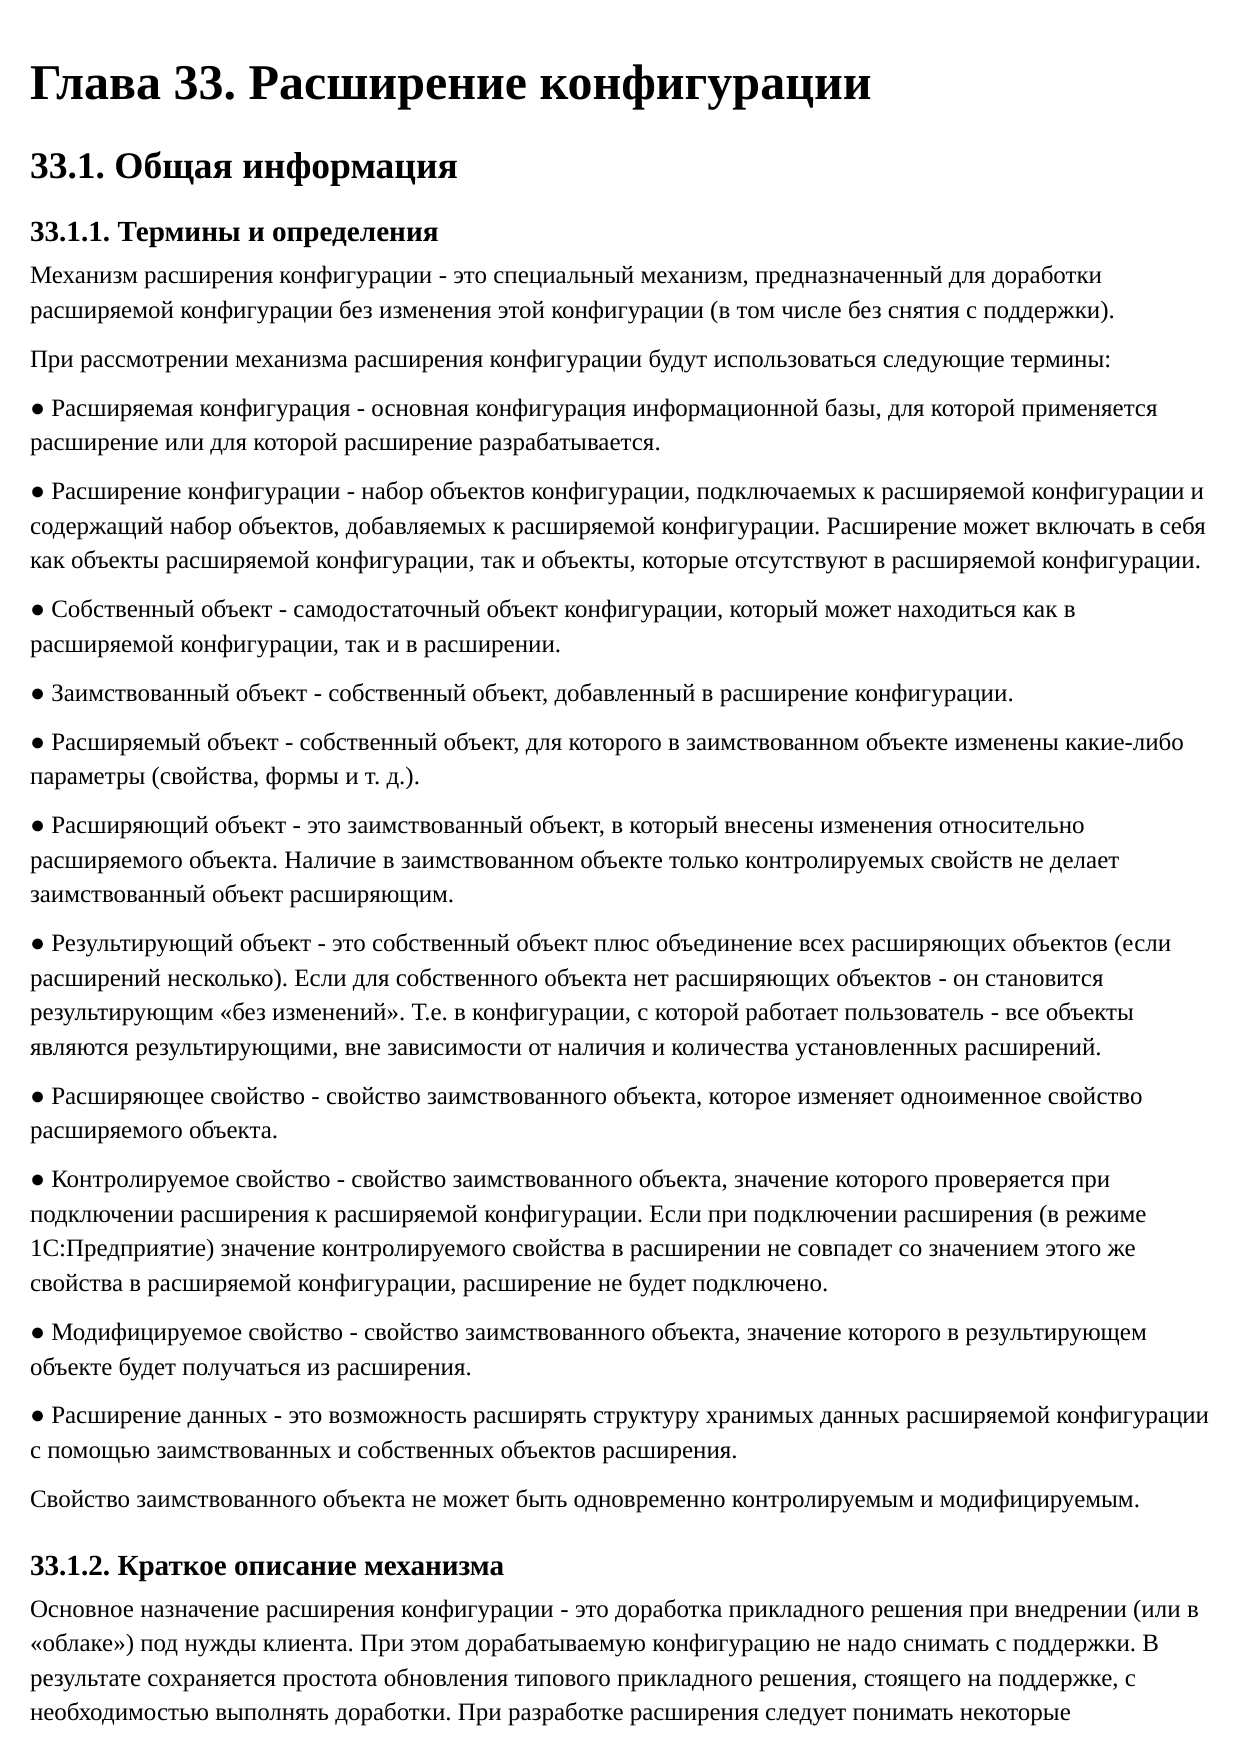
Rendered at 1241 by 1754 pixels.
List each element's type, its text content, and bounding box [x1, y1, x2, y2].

text ● Результирующий объект ‑ это собственный объект плюс объединение всех расширяющих объектов (если расширений несколько). Если для собственного объекта нет расширяющих объектов ‑ он становится результирующим «без изменений». Т.е. в конфигурации, с которой работает пользователь ‑ все объекты являются результирующими, вне зависимости от наличия и количества установленных расширений. [30, 928, 1211, 1061]
text ● Расширяющий объект ‑ это заимствованный объект, в который внесены изменения относительно расширяемого объекта. Наличие в заимствованном объекте только контролируемых свойств не делает заимствованный объект расширяющим. [30, 811, 1211, 908]
text ● Модифицируемое свойство ‑ свойство заимствованного объекта, значение которого в результирующем объекте будет получаться из расширения. [30, 1317, 1211, 1380]
text ● Собственный объект ‑ самодостаточный объект конфигурации, который может находиться как в расширяемой конфигурации, так и в расширении. [30, 594, 1211, 658]
text При рассмотрении механизма расширения конфигурации будут использоваться следующие термины: [30, 344, 1211, 372]
text Свойство заимствованного объекта не может быть одновременно контролируемым и модифицируемым. [30, 1484, 1211, 1513]
text Основное назначение расширения конфигурации ‑ это доработка прикладного решения при внедрении (или в «облаке») под нужды клиента. При этом дорабатываемую конфигурацию не надо снимать с поддержки. В результате сохраняется простота обновления типового прикладного решения, стоящего на поддержке, с необходимостью выполнять доработки. При разработке расширения следует понимать некоторые [30, 1594, 1211, 1726]
text ● Расширение конфигурации ‑ набор объектов конфигурации, подключаемых к расширяемой конфигурации и содержащий набор объектов, добавляемых к расширяемой конфигурации. Расширение может включать в себя как объекты расширяемой конфигурации, так и объекты, которые отсутствуют в расширяемой конфигурации. [30, 476, 1211, 574]
text Механизм расширения конфигурации ‑ это специальный механизм, предназначенный для доработки расширяемой конфигурации без изменения этой конфигурации (в том числе без снятия с поддержки). [30, 260, 1211, 323]
text ● Расширяющее свойство ‑ свойство заимствованного объекта, которое изменяет одноименное свойство расширяемого объекта. [30, 1081, 1211, 1144]
subtitle Глава 33. Расширение конфигурации [30, 53, 1211, 111]
text ● Расширяемая конфигурация ‑ основная конфигурация информационной базы, для которой применяется расширение или для которой расширение разрабатывается. [30, 393, 1211, 456]
text ● Контролируемое свойство ‑ свойство заимствованного объекта, значение которого проверяется при подключении расширения к расширяемой конфигурации. Если при подключении расширения (в режиме 1С:Предприятие) значение контролируемого свойства в расширении не совпадет со значением этого же свойства в расширяемой конфигурации, расширение не будет подключено. [30, 1164, 1211, 1297]
text ● Расширение данных ‑ это возможность расширять структуру хранимых данных расширяемой конфигурации с помощью заимствованных и собственных объектов расширения. [30, 1401, 1211, 1464]
subtitle 33.1. Общая информация [30, 144, 1211, 187]
text ● Расширяемый объект ‑ собственный объект, для которого в заимствованном объекте изменены какие-либо параметры (свойства, формы и т. д.). [30, 727, 1211, 790]
text ● Заимствованный объект ‑ собственный объект, добавленный в расширение конфигурации. [30, 678, 1211, 707]
subtitle 33.1.1. Термины и определения [30, 214, 1211, 248]
subtitle 33.1.2. Краткое описание механизма [30, 1548, 1211, 1581]
